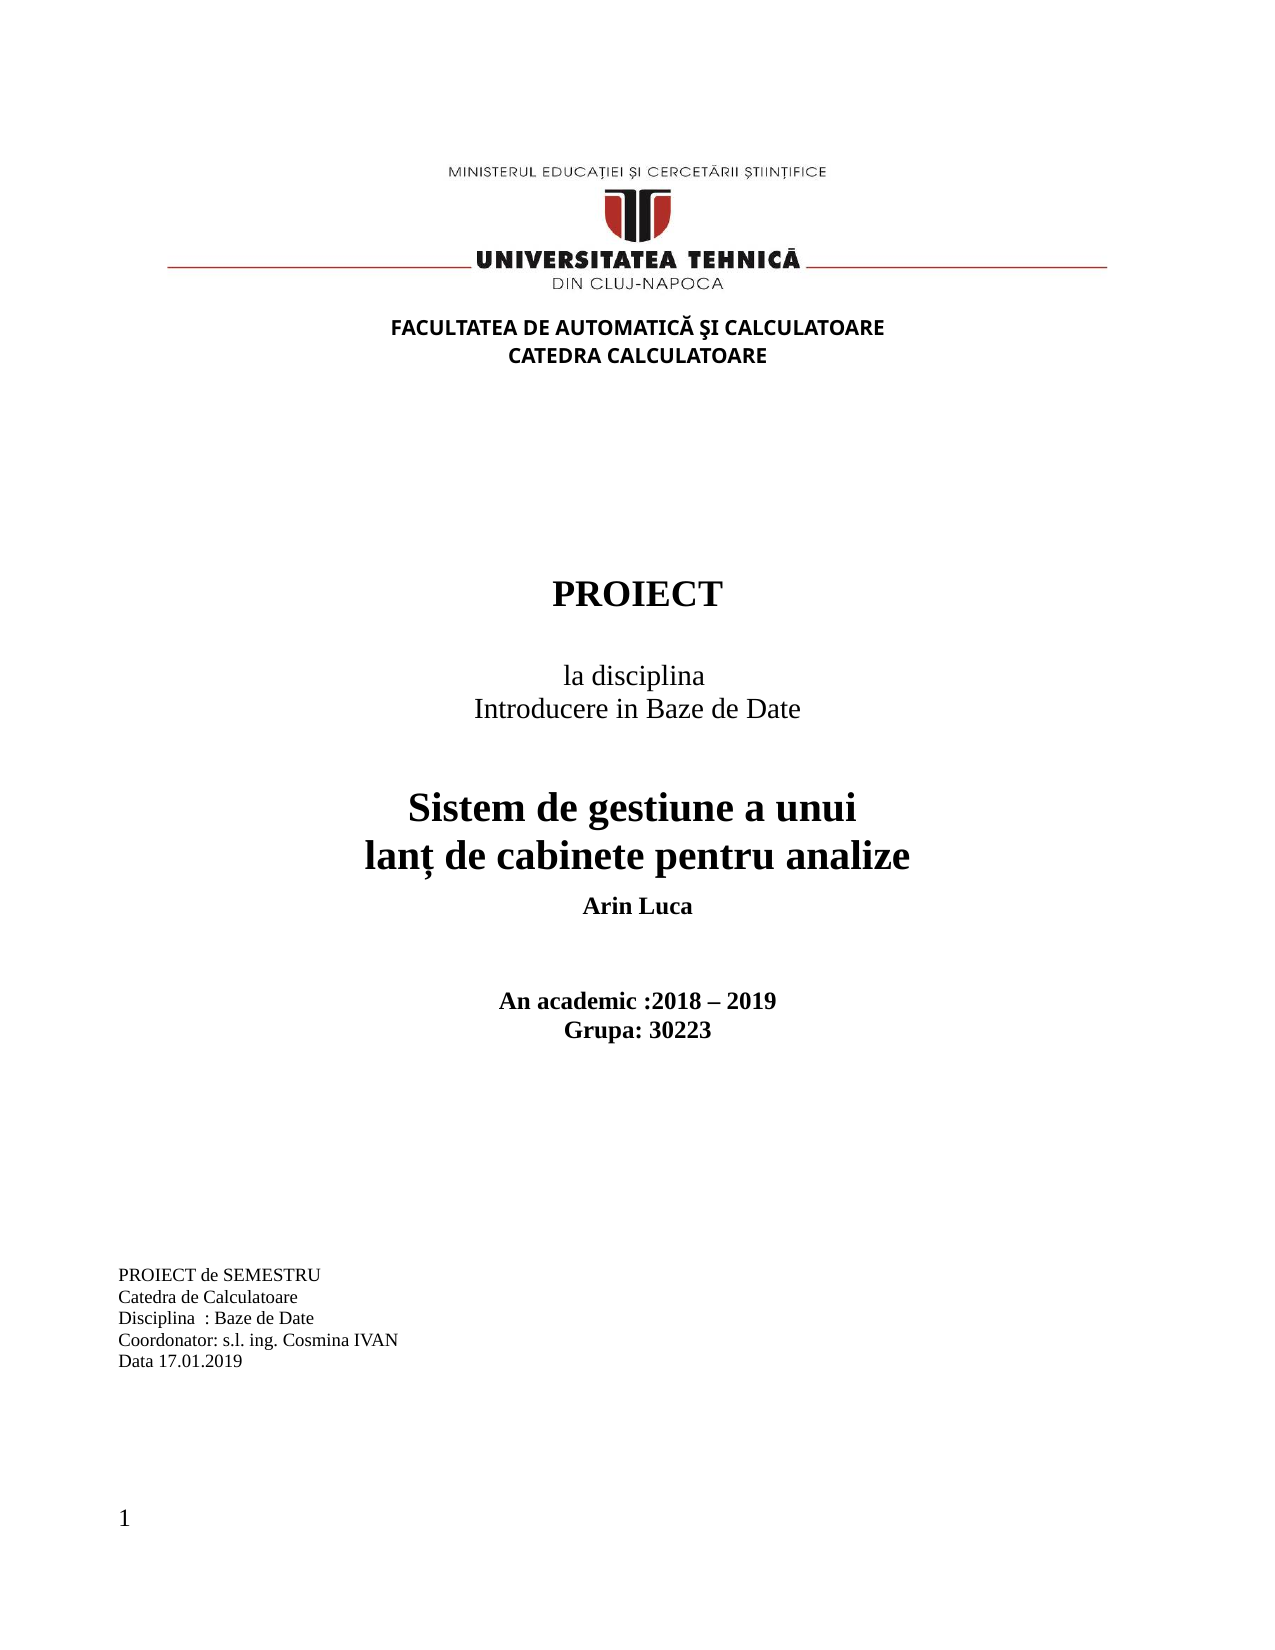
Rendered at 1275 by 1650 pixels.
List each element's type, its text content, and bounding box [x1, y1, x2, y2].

text Catedra de Calculatoare [118, 1286, 1157, 1307]
text Coordonator: s.l. ing. Cosmina IVAN [118, 1329, 1157, 1350]
text Arin Luca [118, 891, 1157, 920]
text la disciplina [118, 658, 1157, 692]
text lanț de cabinete pentru analize [118, 831, 1157, 878]
text Grupa: 30223 [118, 1015, 1157, 1043]
text Sistem de gestiune a unui [118, 783, 1157, 831]
text Introducere in Baze de Date [118, 692, 1157, 725]
text An academic :2018 – 2019 [118, 986, 1157, 1015]
picture [167, 118, 1108, 301]
text Disciplina : Baze de Date [118, 1307, 1157, 1329]
text PROIECT [118, 572, 1157, 615]
text PROIECT de SEMESTRU [118, 1264, 1157, 1286]
text Data 17.01.2019 [118, 1350, 1157, 1372]
